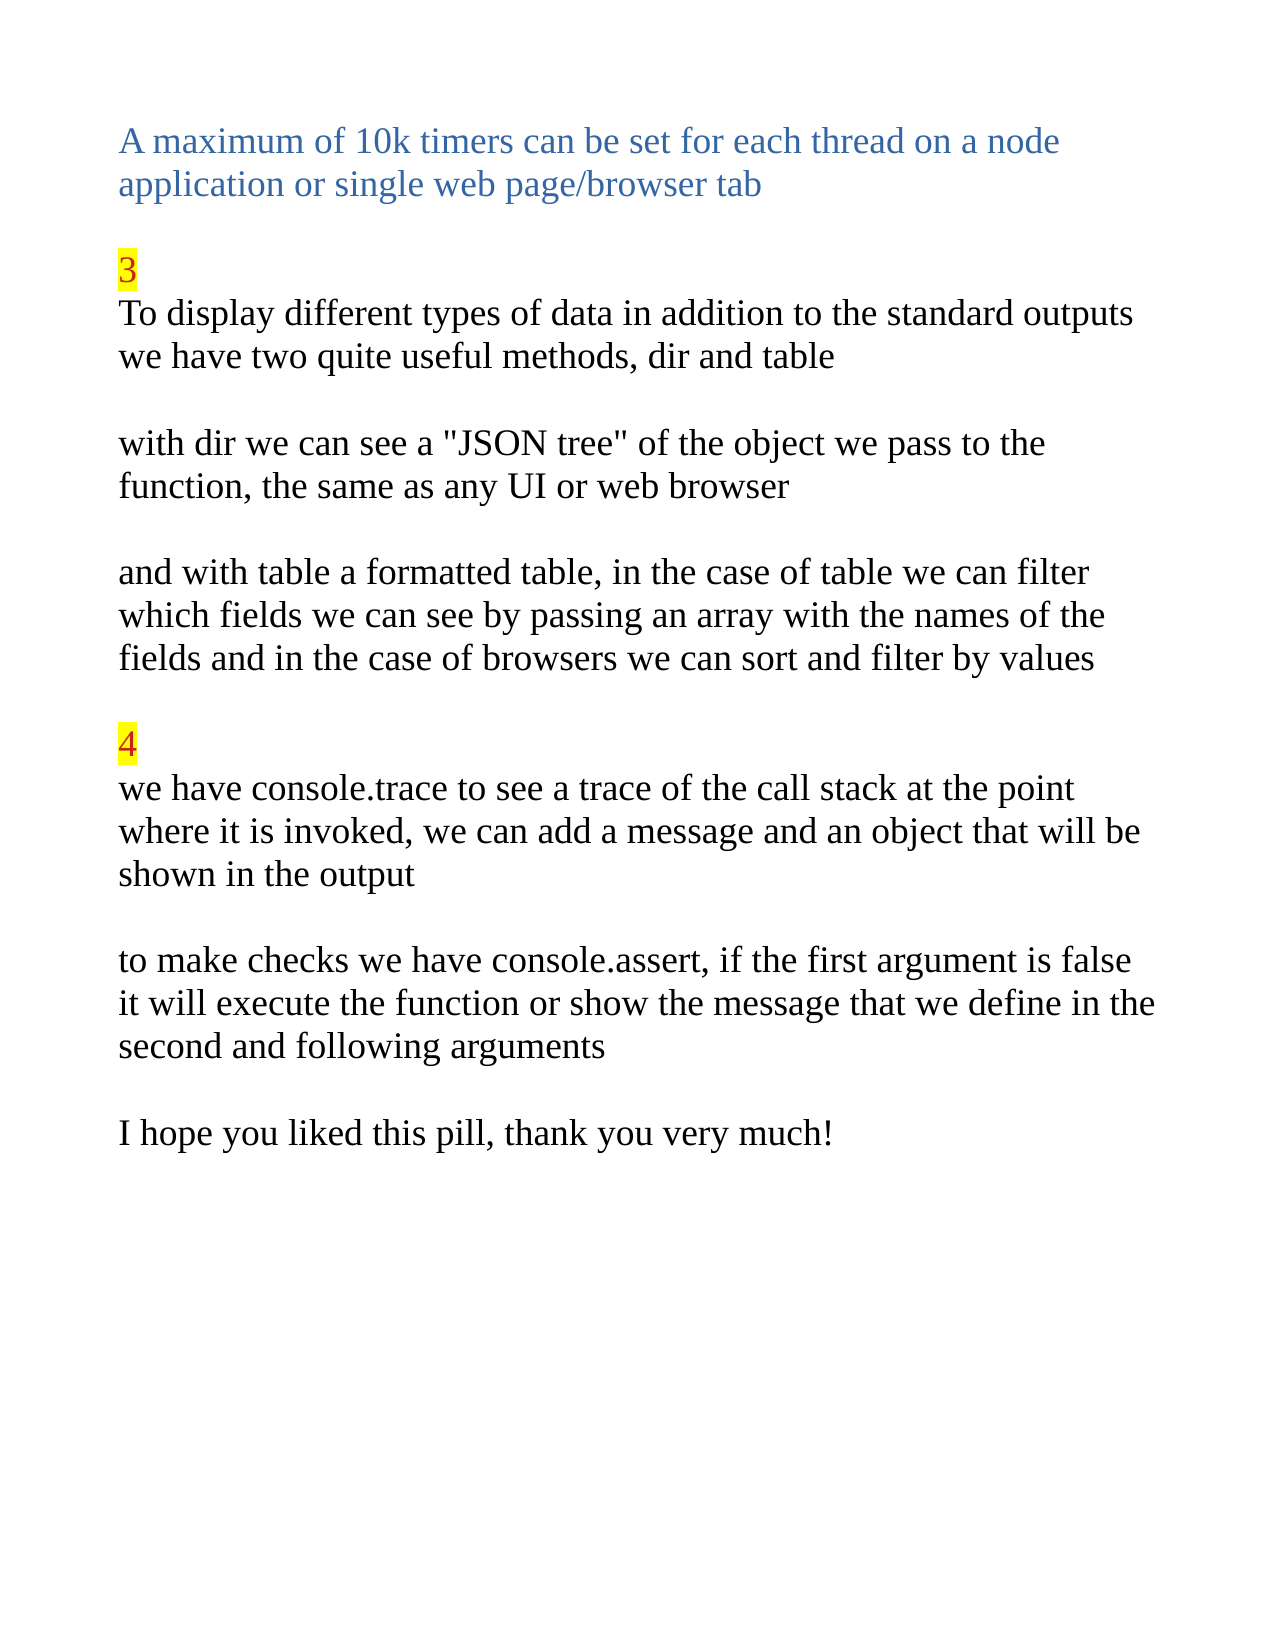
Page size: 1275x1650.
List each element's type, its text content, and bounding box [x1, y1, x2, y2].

text 3 [118, 247, 1157, 291]
text to make checks we have console.assert, if the first argument is false it will execute the function or show the message that we define in the second and following arguments [118, 937, 1157, 1067]
text and with table a formatted table, in the case of table we can filter which fields we can see by passing an array with the names of the fields and in the case of browsers we can sort and filter by values [118, 549, 1157, 679]
text we have console.trace to see a trace of the call stack at the point where it is invoked, we can add a message and an object that will be shown in the output [118, 765, 1157, 894]
text with dir we can see a "JSON tree" of the object we pass to the function, the same as any UI or web browser [118, 420, 1157, 506]
text 4 [118, 722, 1157, 765]
text To display different types of data in addition to the standard outputs we have two quite useful methods, dir and table [118, 291, 1157, 377]
text A maximum of 10k timers can be set for each thread on a node application or single web page/browser tab [118, 118, 1157, 204]
text I hope you liked this pill, thank you very much! [118, 1110, 1157, 1153]
